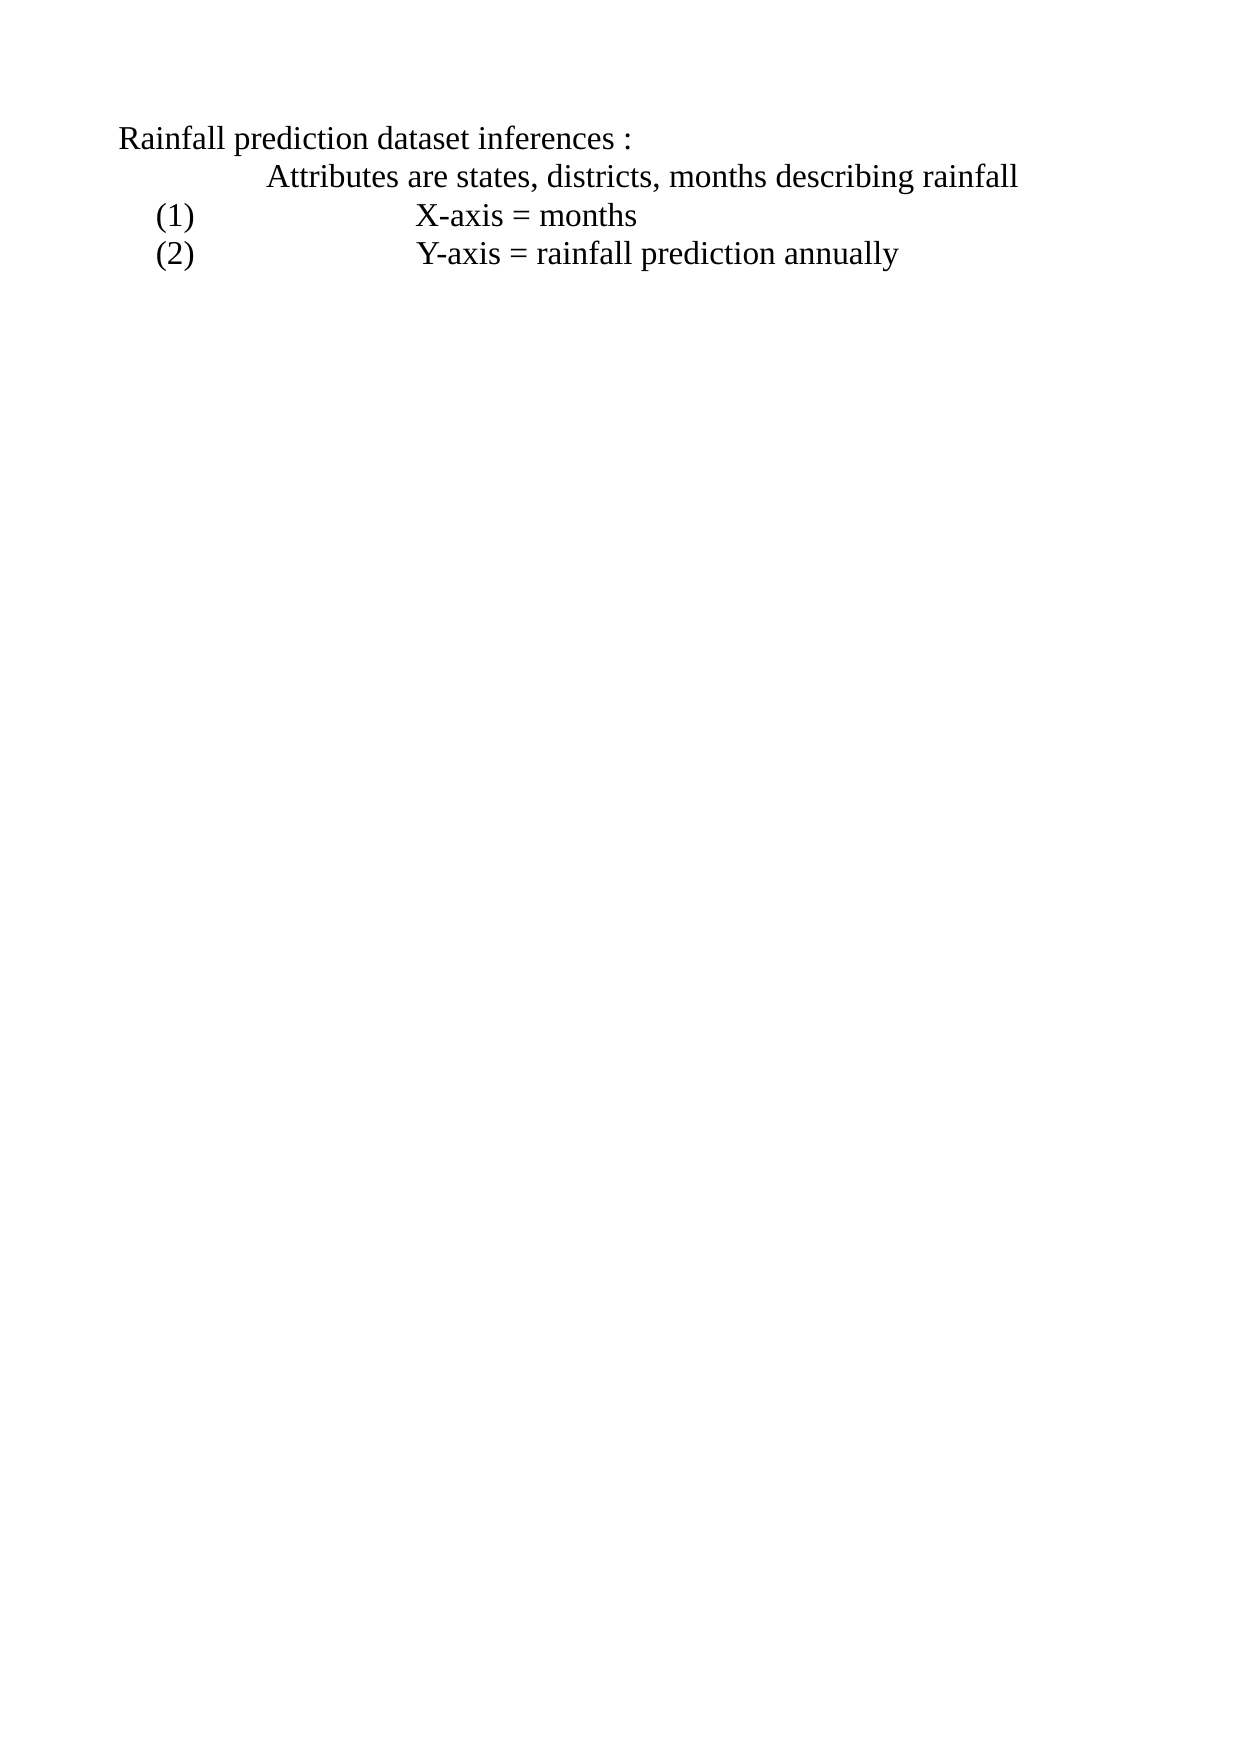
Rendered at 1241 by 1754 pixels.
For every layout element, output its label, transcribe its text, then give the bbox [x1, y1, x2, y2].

text Rainfall prediction dataset inferences : [118, 118, 1122, 156]
text Attributes are states, districts, months describing rainfall [118, 156, 1122, 195]
list X-axis = months [156, 195, 1122, 233]
list Y-axis = rainfall prediction annually [156, 233, 1122, 271]
